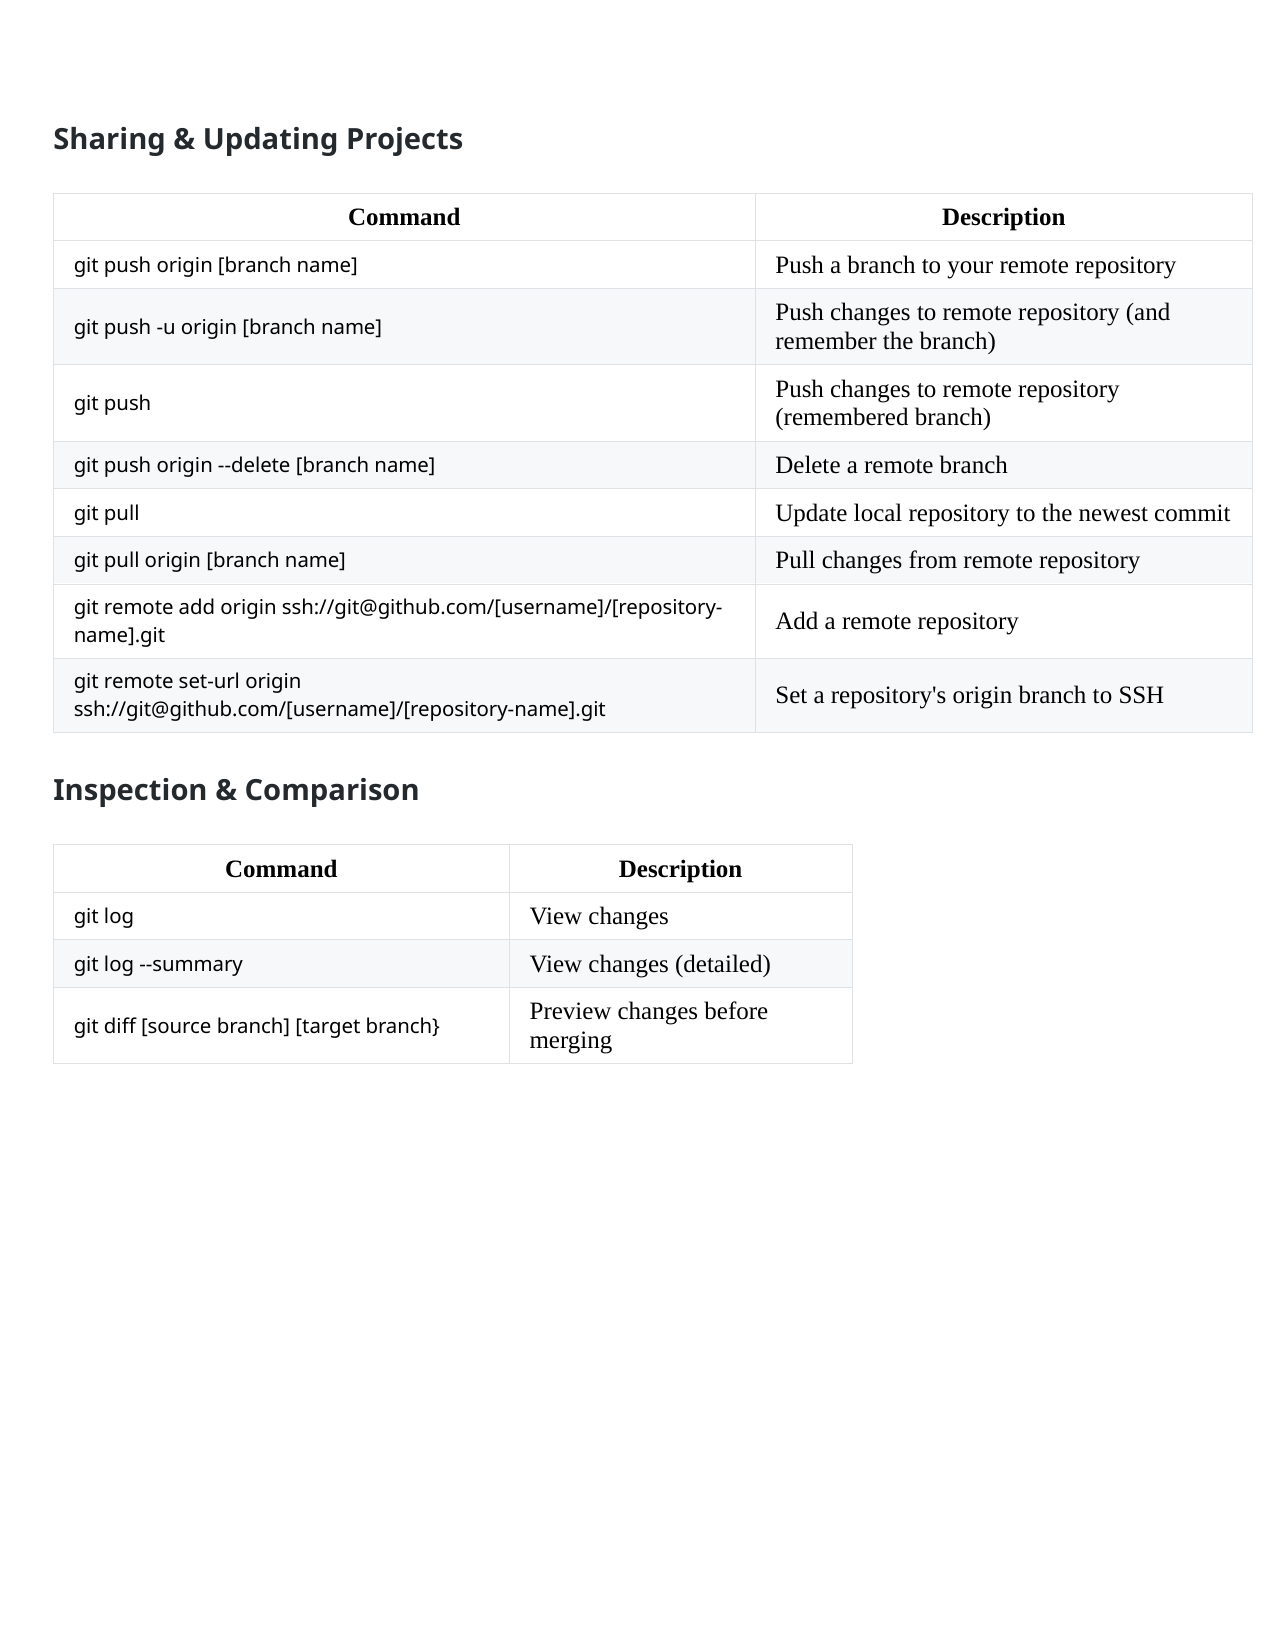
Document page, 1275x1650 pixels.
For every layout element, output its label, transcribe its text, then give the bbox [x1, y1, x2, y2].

table_cell git push [54, 365, 755, 441]
table_cell Update local repository to the newest commit [756, 489, 1252, 536]
table_header Command [54, 845, 509, 892]
table_cell Push changes to remote repository (and remember the branch) [756, 289, 1252, 364]
table_cell Add a remote repository [756, 585, 1252, 658]
table_cell Push a branch to your remote repository [756, 241, 1252, 288]
table_cell Delete a remote branch [756, 442, 1252, 488]
table_cell git log --summary [54, 940, 509, 987]
table_cell git log [54, 893, 509, 939]
table_cell git push origin [branch name] [54, 241, 755, 288]
table_cell Set a repository's origin branch to SSH [756, 659, 1252, 732]
table_cell Pull changes from remote repository [756, 537, 1252, 583]
table_cell View changes [510, 893, 852, 939]
table_cell View changes (detailed) [510, 940, 852, 987]
subtitle Sharing & Updating Projects [53, 118, 1252, 158]
table_cell git push origin --delete [branch name] [54, 442, 755, 488]
table_cell Push changes to remote repository (remembered branch) [756, 365, 1252, 441]
table_cell Preview changes before merging [510, 988, 852, 1063]
table_cell git remote set-url origin ssh://git@github.com/[username]/[repository-name].git [54, 659, 755, 732]
table_cell git remote add origin ssh://git@github.com/[username]/[repository-name].git [54, 585, 755, 658]
table_header Description [510, 845, 852, 892]
table_header Command [54, 194, 755, 240]
table_cell git push -u origin [branch name] [54, 289, 755, 364]
subtitle Inspection & Comparison [53, 769, 1252, 809]
table_cell git pull origin [branch name] [54, 537, 755, 583]
table_cell git diff [source branch] [target branch} [54, 988, 509, 1063]
table_header Description [756, 194, 1252, 240]
table_cell git pull [54, 489, 755, 536]
